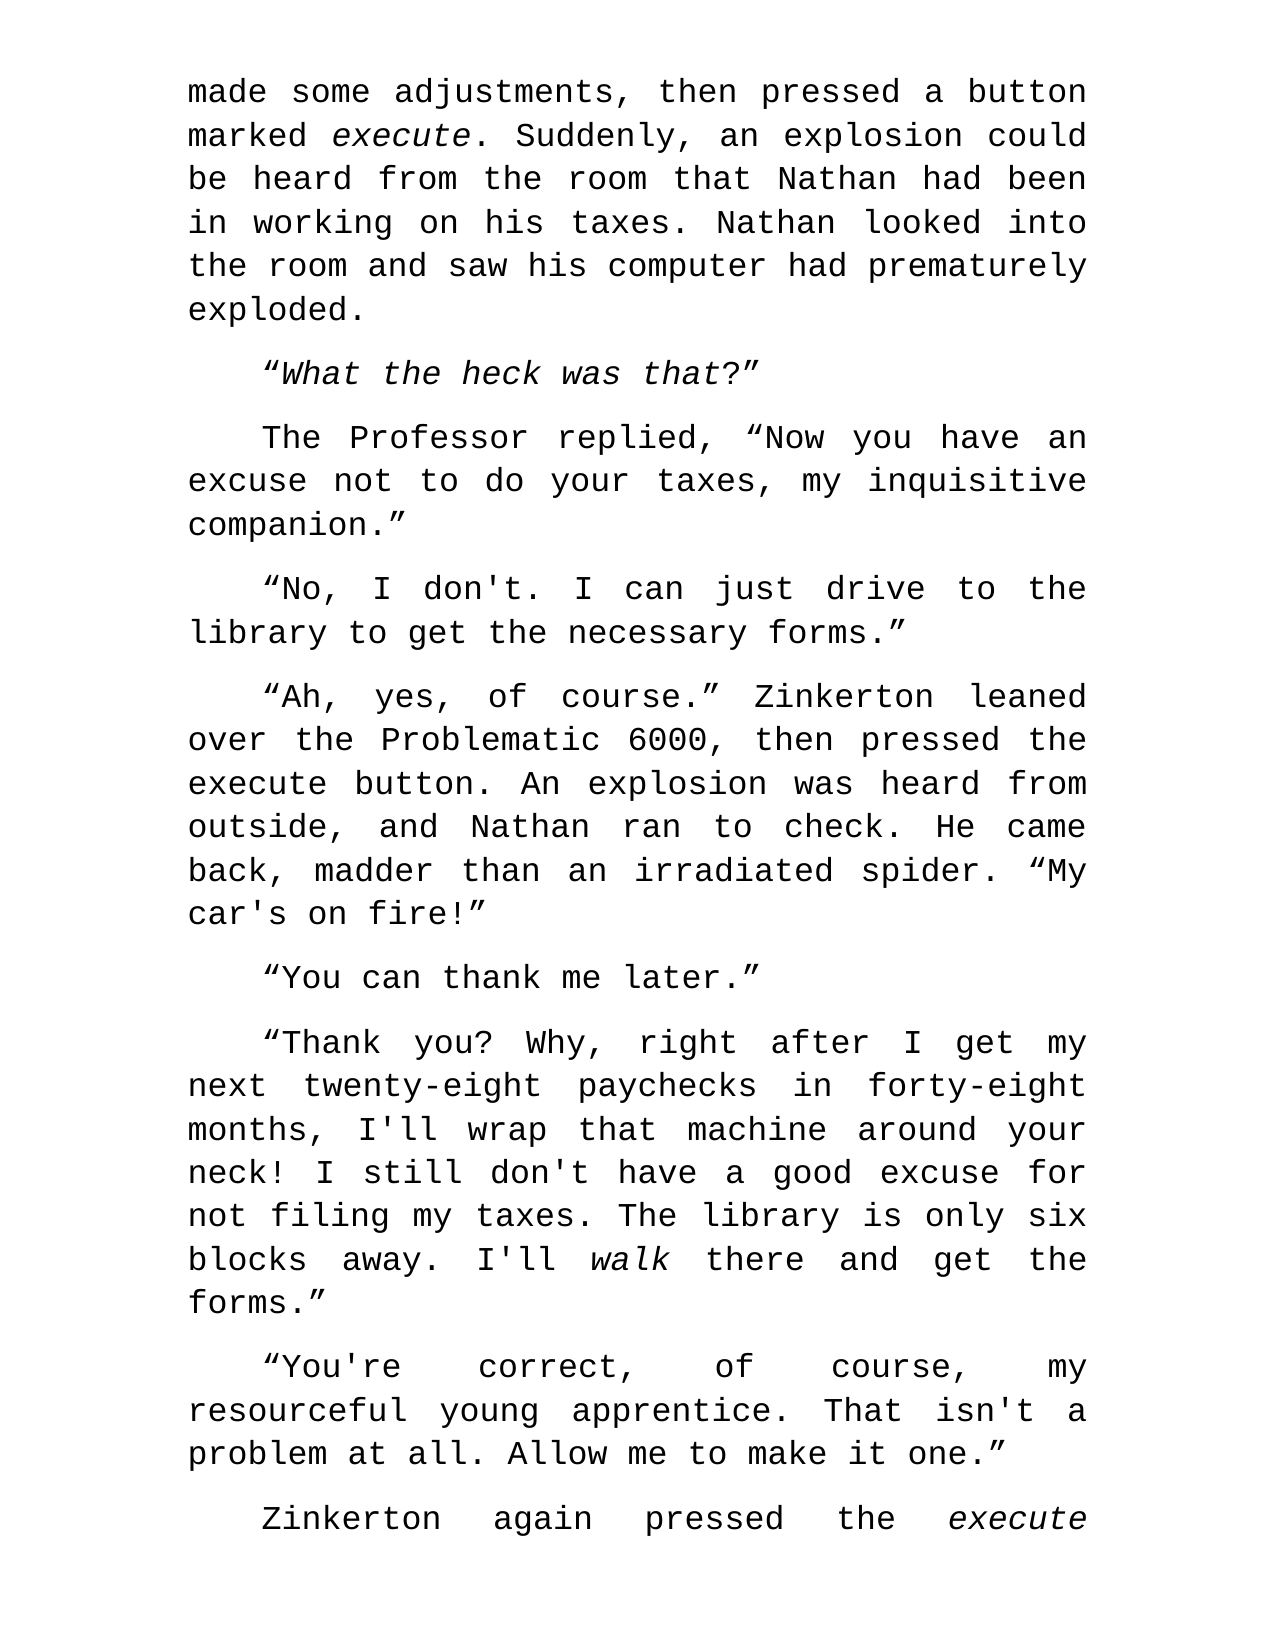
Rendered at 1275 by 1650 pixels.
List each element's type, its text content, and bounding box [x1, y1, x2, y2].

text “No, I don't. I can just drive to the library to get the necessary forms.” [187, 572, 1087, 653]
text “You're correct, of course, my resourceful young apprentice. That isn't a problem at all. Allow me to make it one.” [187, 1350, 1087, 1475]
text “Thank you? Why, right after I get my next twenty-eight paychecks in forty-eight months, I'll wrap that machine around your neck! I still don't have a good excuse for not filing my taxes. The library is only six blocks away. I'll walk there and get the forms.” [187, 1025, 1087, 1324]
text The Professor replied, “Now you have an excuse not to do your taxes, my inquisitive companion.” [187, 421, 1087, 545]
text Zinkerton again pressed the execute [187, 1501, 1087, 1539]
text “Ah, yes, of course.” Zinkerton leaned over the Problematic 6000, then pressed the execute button. An explosion was heard from outside, and Nathan ran to check. He came back, madder than an irradiated spider. “My car's on fire!” [187, 679, 1087, 934]
text made some adjustments, then pressed a button marked execute. Suddenly, an explosion could be heard from the room that Nathan had been in working on his taxes. Nathan looked into the room and saw his computer had prematurely exploded. [187, 75, 1087, 330]
text “You can thank me later.” [187, 961, 1087, 999]
text “What the heck was that?” [187, 356, 1087, 394]
